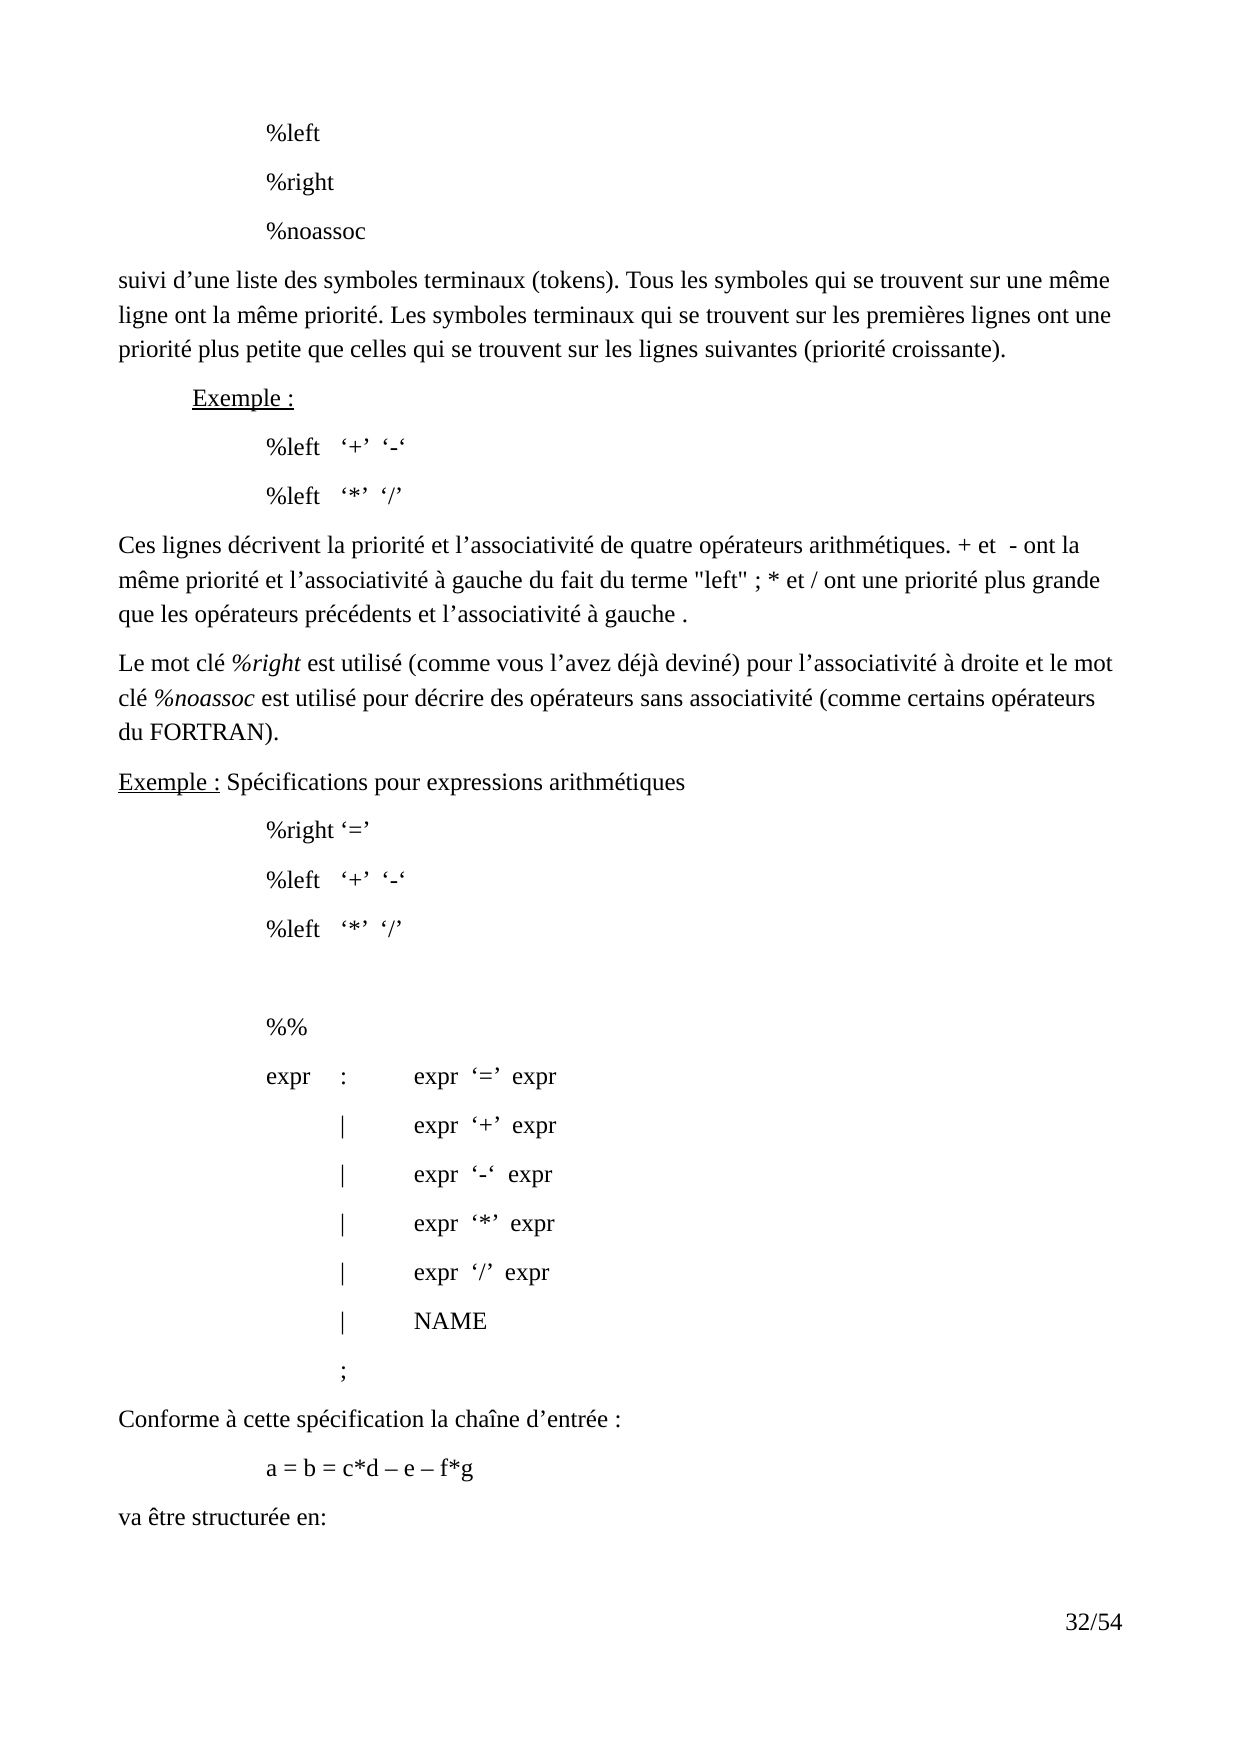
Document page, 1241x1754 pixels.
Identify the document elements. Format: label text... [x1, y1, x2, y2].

text %left ‘*’ ‘/’ [118, 914, 1122, 942]
text %left ‘+’ ‘-‘ [118, 432, 1122, 461]
text suivi d’une liste des symboles terminaux (tokens). Tous les symboles qui se trouvent sur une même ligne ont la même priorité. Les symboles terminaux qui se trouvent sur les premières lignes ont une priorité plus petite que celles qui se trouvent sur les lignes suivantes (priorité croissante). [118, 265, 1122, 363]
text | expr ‘/’ expr [118, 1257, 1122, 1286]
text Le mot clé %right est utilisé (comme vous l’avez déjà deviné) pour l’associativité à droite et le mot clé %noassoc est utilisé pour décrire des opérateurs sans associativité (comme certains opérateurs du FORTRAN). [118, 648, 1122, 746]
text Exemple : [118, 383, 1122, 412]
text ; [118, 1355, 1122, 1384]
text %noassoc [118, 216, 1122, 245]
text %left [118, 118, 1122, 147]
text %left ‘*’ ‘/’ [118, 481, 1122, 510]
text | expr ‘-‘ expr [118, 1159, 1122, 1188]
text a = b = c*d – e – f*g [118, 1453, 1122, 1482]
text %% [118, 1012, 1122, 1041]
text %right [118, 167, 1122, 196]
text Ces lignes décrivent la priorité et l’associativité de quatre opérateurs arithmétiques. + et - ont la même priorité et l’associativité à gauche du fait du terme "left" ; * et / ont une priorité plus grande que les opérateurs précédents et l’associativité à gauche . [118, 531, 1122, 628]
text %right ‘=’ [118, 816, 1122, 844]
text %left ‘+’ ‘-‘ [118, 865, 1122, 893]
text expr : expr ‘=’ expr [118, 1061, 1122, 1090]
text | expr ‘+’ expr [118, 1110, 1122, 1139]
text | NAME [118, 1306, 1122, 1335]
text va être structurée en: [118, 1502, 1122, 1531]
text Conforme à cette spécification la chaîne d’entrée : [118, 1404, 1122, 1433]
text Exemple : Spécifications pour expressions arithmétiques [118, 767, 1122, 795]
text | expr ‘*’ expr [118, 1208, 1122, 1237]
